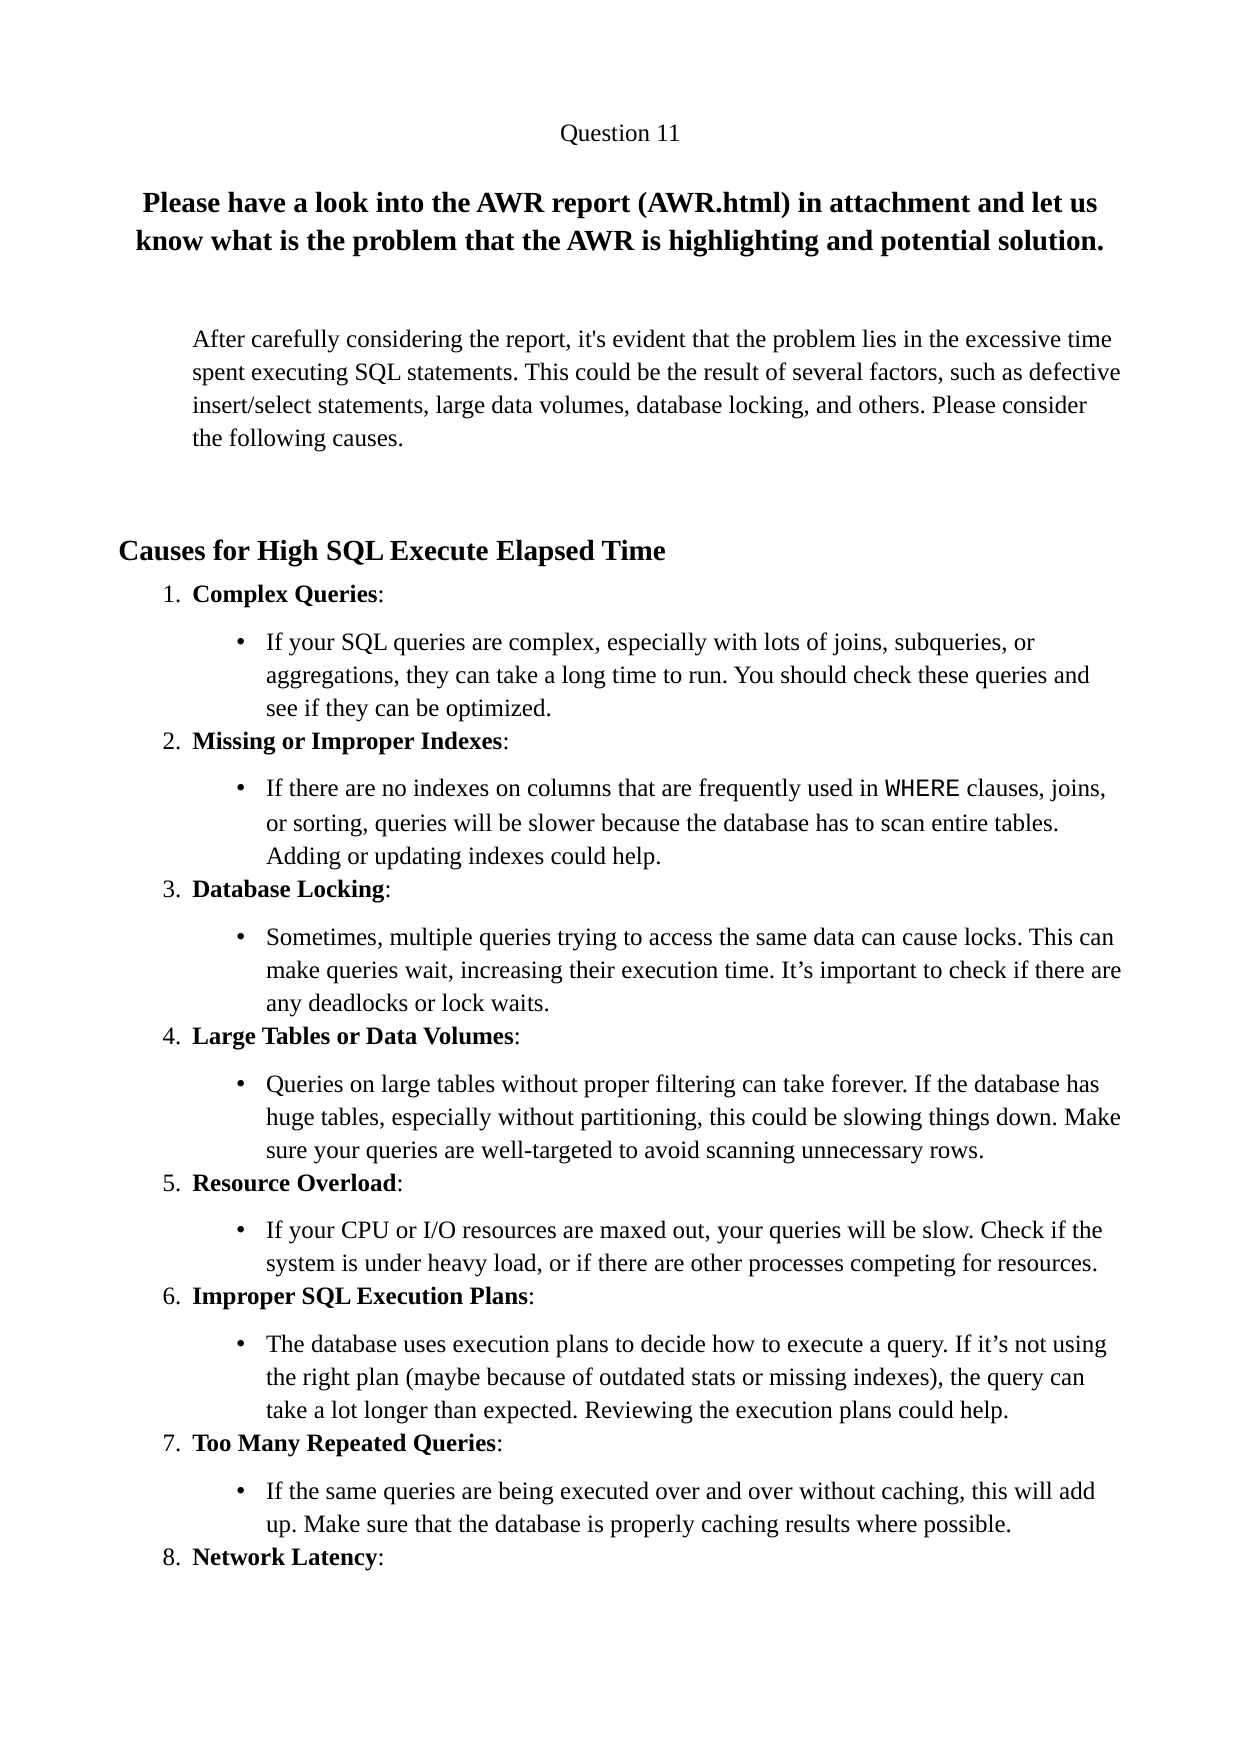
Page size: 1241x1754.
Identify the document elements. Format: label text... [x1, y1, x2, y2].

list Missing or Improper Indexes: [162, 726, 1122, 754]
list Large Tables or Data Volumes: [162, 1021, 1122, 1050]
list Queries on large tables without proper filtering can take forever. If the database has huge tables, especially without partitioning, this could be slowing things down. Make sure your queries are well-targeted to avoid scanning unnecessary rows. [236, 1069, 1122, 1163]
list If your SQL queries are complex, especially with lots of joins, subqueries, or aggregations, they can take a long time to run. You should check these queries and see if they can be optimized. [236, 627, 1122, 721]
list Network Latency: [162, 1542, 1122, 1571]
list Resource Overload: [162, 1168, 1122, 1197]
subtitle Causes for High SQL Execute Elapsed Time [118, 533, 1122, 567]
list Too Many Repeated Queries: [162, 1428, 1122, 1457]
text After carefully considering the report, it's evident that the problem lies in the excessive time spent executing SQL statements. This could be the result of several factors, such as defective insert/select statements, large data volumes, database locking, and others. Please consider the following causes. [192, 324, 1122, 452]
list If there are no indexes on columns that are frequently used in WHERE clauses, joins, or sorting, queries will be slower because the database has to scan entire tables. Adding or updating indexes could help. [236, 773, 1122, 870]
list Improper SQL Execution Plans: [162, 1281, 1122, 1310]
list Database Locking: [162, 874, 1122, 903]
text Question 11 Please have a look into the AWR report (AWR.html) in attachment and let us know what is the problem that the AWR is highlighting and potential solution. [118, 118, 1122, 257]
list If your CPU or I/O resources are maxed out, your queries will be slow. Check if the system is under heavy load, or if there are other processes competing for resources. [236, 1215, 1122, 1277]
list Sometimes, multiple queries trying to access the same data can cause locks. This can make queries wait, increasing their execution time. It’s important to check if there are any deadlocks or lock waits. [236, 922, 1122, 1017]
list Complex Queries: [162, 579, 1122, 608]
list The database uses execution plans to decide how to execute a query. If it’s not using the right plan (maybe because of outdated stats or missing indexes), the query can take a lot longer than expected. Reviewing the execution plans could help. [236, 1329, 1122, 1424]
list If the same queries are being executed over and over without caching, this will add up. Make sure that the database is properly caching results where possible. [236, 1476, 1122, 1537]
